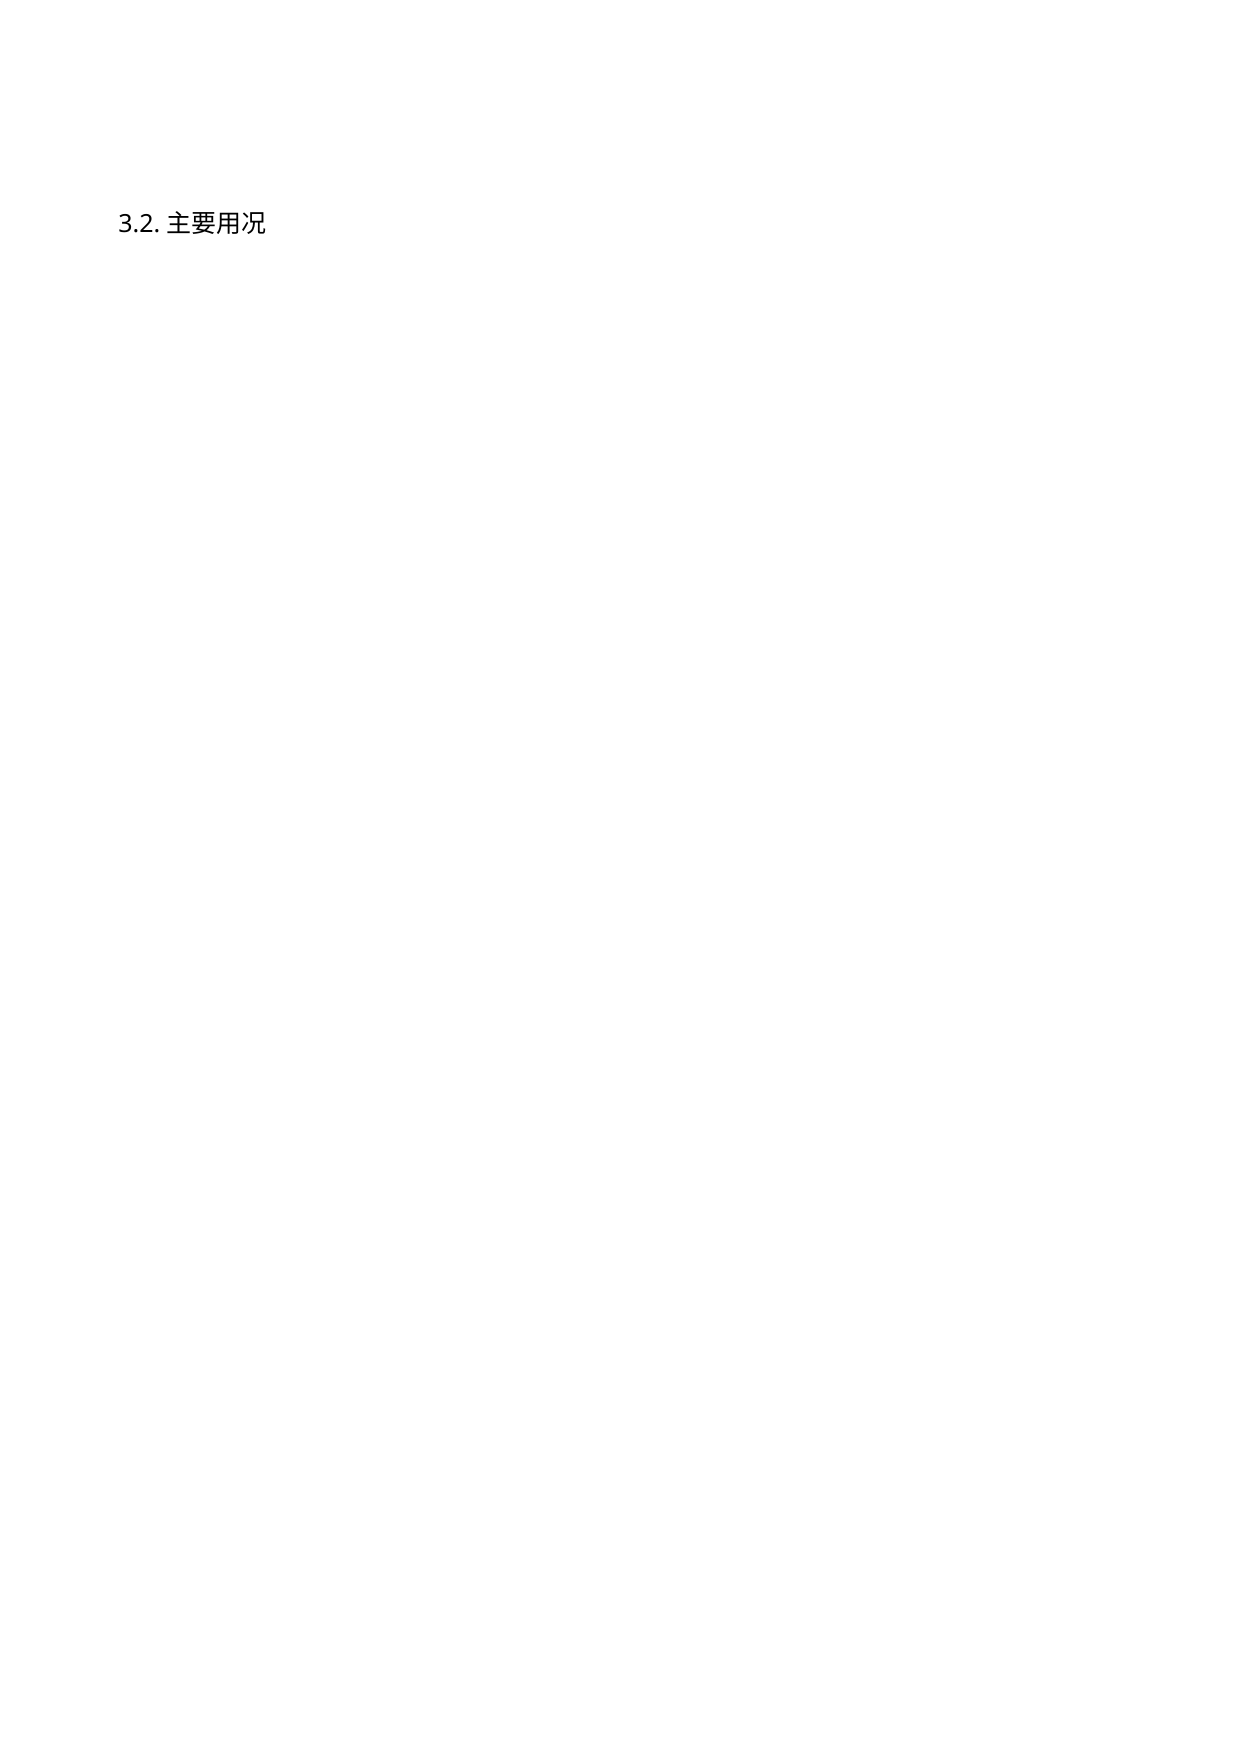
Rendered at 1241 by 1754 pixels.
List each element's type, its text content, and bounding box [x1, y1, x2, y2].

subtitle 主要用况 [118, 204, 1122, 240]
